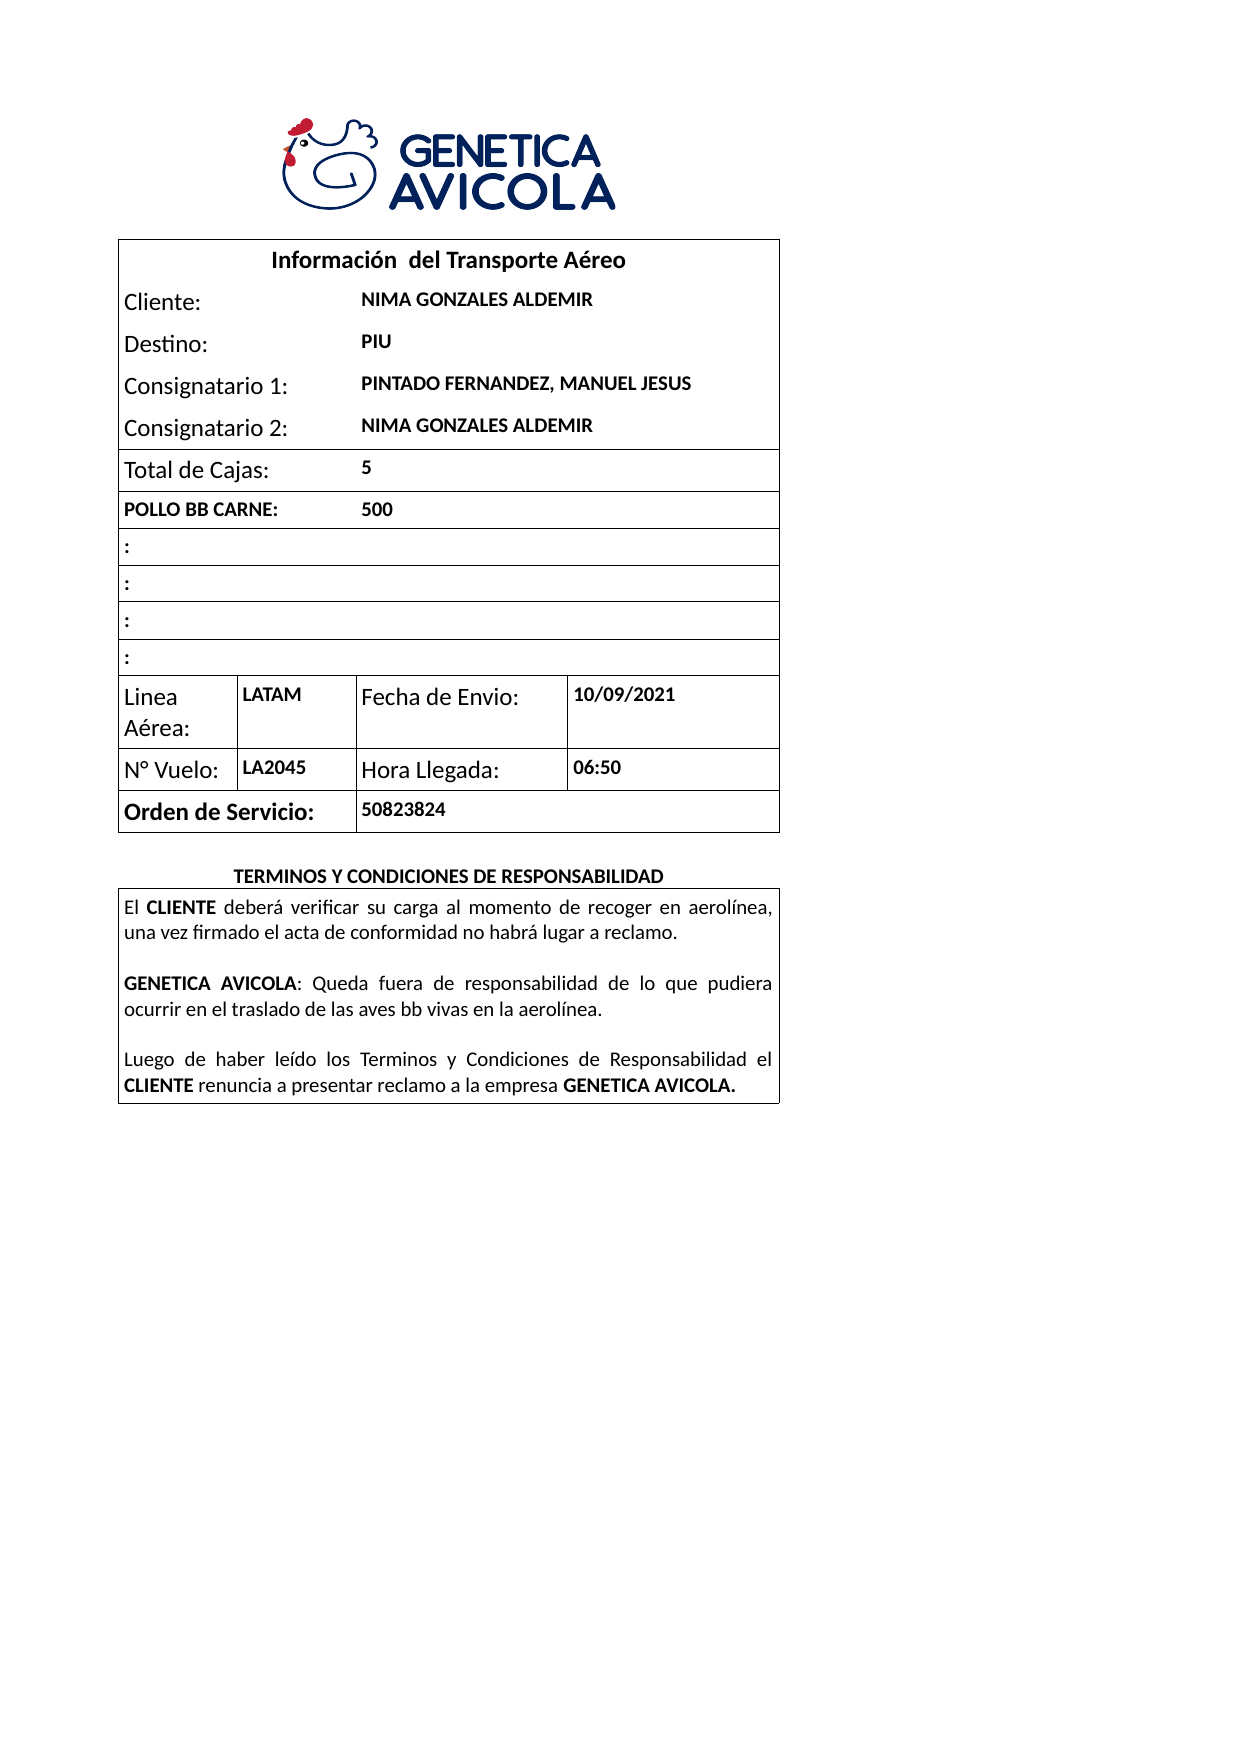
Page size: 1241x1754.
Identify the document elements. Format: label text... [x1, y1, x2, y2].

picture [282, 118, 616, 210]
table_cell [356, 640, 779, 675]
table_cell Total de Cajas: [119, 450, 356, 491]
table_cell LATAM [238, 676, 356, 748]
table_cell N° Vuelo: [119, 749, 237, 790]
table_cell TERMINOS Y CONDICIONES DE RESPONSABILIDAD [118, 833, 779, 888]
table_cell : [119, 529, 356, 564]
table_cell NIMA GONZALES ALDEMIR [356, 281, 779, 322]
table_cell 50823824 [357, 791, 779, 832]
table_cell 06:50 [568, 749, 779, 790]
table_cell Fecha de Envio: [357, 676, 567, 748]
table_cell Orden de Servicio: [119, 791, 356, 832]
table_cell [356, 566, 779, 601]
table_cell El CLIENTE deberá verificar su carga al momento de recoger en aerolínea, una vez firmado el acta de conformidad no habrá lugar a reclamo. GENETICA AVICOLA: Queda fuera de responsabilidad de lo que pudiera ocurrir en el traslado de las aves bb vivas en la aerolínea. Luego de haber leído los Terminos y Condiciones de Responsabilidad el CLIENTE renuncia a presentar reclamo a la empresa GENETICA AVICOLA. [119, 889, 779, 1103]
table_cell POLLO BB CARNE: [119, 492, 356, 527]
table_cell NIMA GONZALES ALDEMIR [356, 406, 779, 448]
table_cell [356, 529, 779, 564]
table_cell PINTADO FERNANDEZ, MANUEL JESUS [356, 365, 779, 406]
table_cell Consignatario 2: [119, 406, 356, 448]
table_cell : [119, 640, 356, 675]
table_cell LA2045 [238, 749, 356, 790]
table_cell Linea Aérea: [119, 676, 237, 748]
table_cell [356, 602, 779, 638]
table_header Información del Transporte Aéreo [119, 240, 779, 281]
table_cell : [119, 602, 356, 638]
table_cell 5 [356, 450, 779, 491]
table_cell Cliente: [119, 281, 356, 322]
table_cell PIU [356, 323, 779, 364]
table_cell Destino: [119, 323, 356, 364]
table_cell 10/09/2021 [568, 676, 779, 748]
table_cell Hora Llegada: [357, 749, 567, 790]
table_cell Consignatario 1: [119, 365, 356, 406]
table_cell : [119, 566, 356, 601]
table_cell 500 [356, 492, 779, 527]
